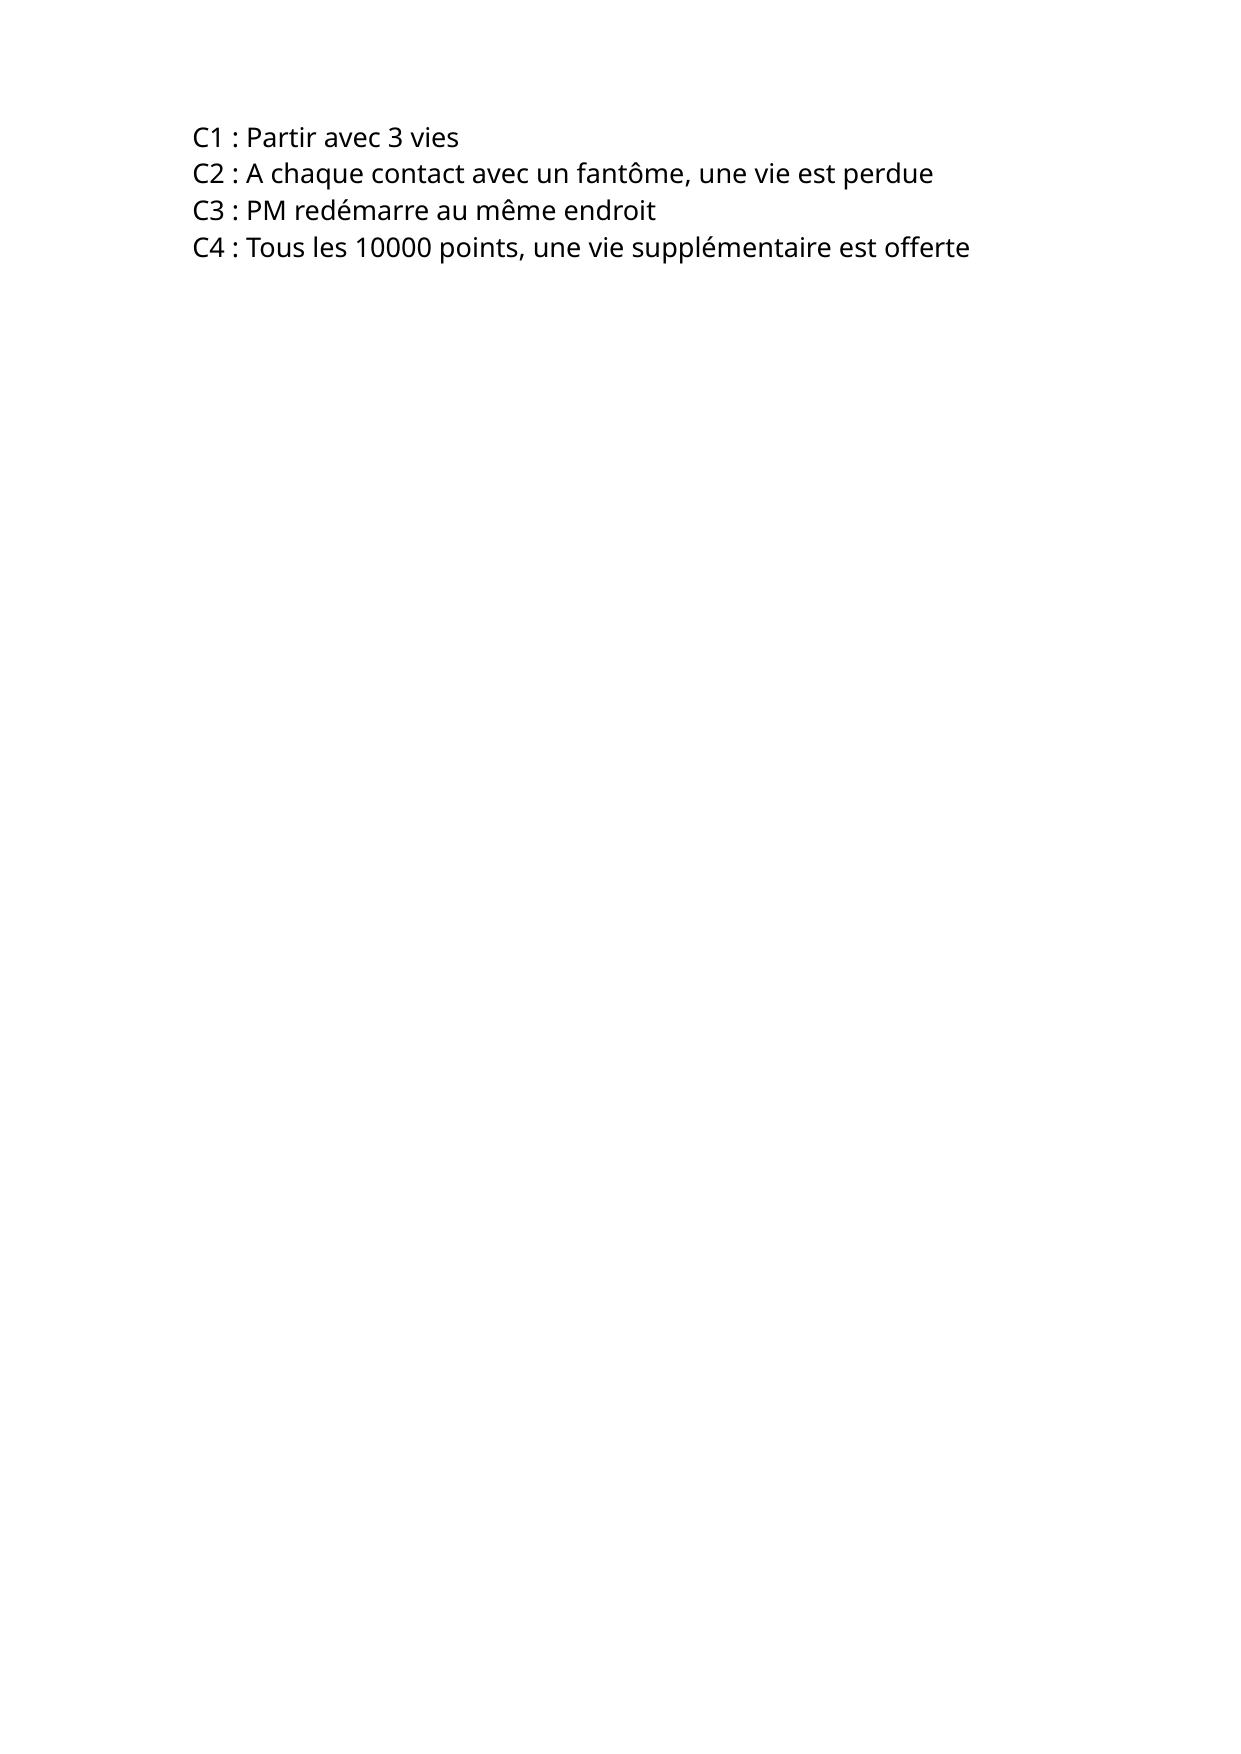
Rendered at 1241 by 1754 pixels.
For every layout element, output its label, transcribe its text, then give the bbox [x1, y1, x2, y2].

text C2 : A chaque contact avec un fantôme, une vie est perdue [118, 155, 1122, 192]
text C1 : Partir avec 3 vies [118, 118, 1122, 155]
text C3 : PM redémarre au même endroit [118, 192, 1122, 229]
text C4 : Tous les 10000 points, une vie supplémentaire est offerte [118, 229, 1122, 266]
